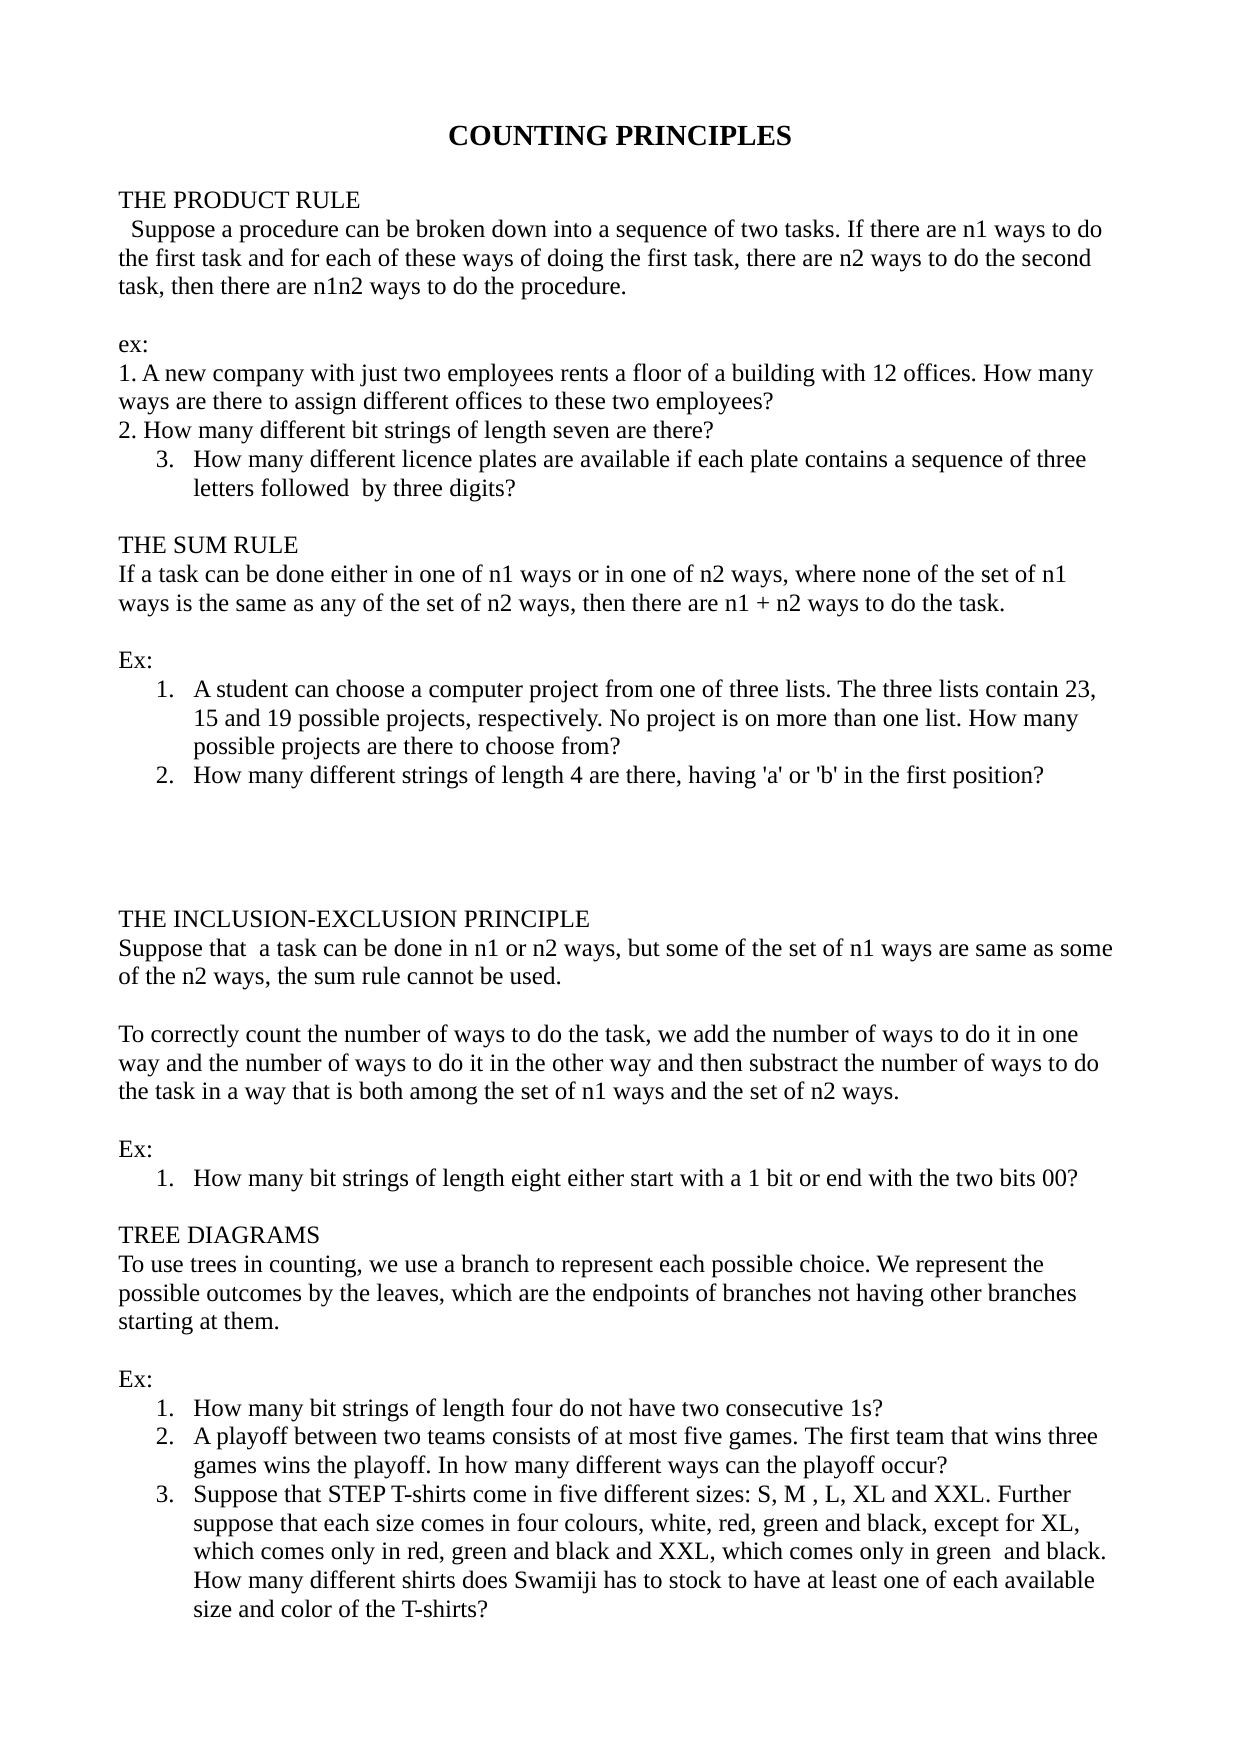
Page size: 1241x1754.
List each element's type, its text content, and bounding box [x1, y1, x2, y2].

list How many different strings of length 4 are there, having 'a' or 'b' in the first position? [156, 760, 1122, 789]
list A student can choose a computer project from one of three lists. The three lists contain 23, 15 and 19 possible projects, respectively. No project is on more than one list. How many possible projects are there to choose from? [156, 674, 1122, 760]
text 2. How many different bit strings of length seven are there? [118, 415, 1122, 444]
text THE PRODUCT RULE [118, 185, 1122, 214]
text To use trees in counting, we use a branch to represent each possible choice. We represent the possible outcomes by the leaves, which are the endpoints of branches not having other branches starting at them. [118, 1249, 1122, 1335]
text TREE DIAGRAMS [118, 1220, 1122, 1249]
list How many bit strings of length eight either start with a 1 bit or end with the two bits 00? [156, 1163, 1122, 1191]
text Ex: [118, 1364, 1122, 1393]
text THE SUM RULE [118, 530, 1122, 559]
text Ex: [118, 1134, 1122, 1163]
list Suppose that STEP T-shirts come in five different sizes: S, M , L, XL and XXL. Further suppose that each size comes in four colours, white, red, green and black, except for XL, which comes only in red, green and black and XXL, which comes only in green and black. How many different shirts does Swamiji has to stock to have at least one of each available size and color of the T-shirts? [156, 1479, 1122, 1623]
text THE INCLUSION-EXCLUSION PRINCIPLE [118, 904, 1122, 933]
text Suppose a procedure can be broken down into a sequence of two tasks. If there are n1 ways to do the first task and for each of these ways of doing the first task, there are n2 ways to do the second task, then there are n1n2 ways to do the procedure. [118, 214, 1122, 300]
text ex: [118, 329, 1122, 358]
list How many different licence plates are available if each plate contains a sequence of three letters followed by three digits? [156, 444, 1122, 501]
text To correctly count the number of ways to do the task, we add the number of ways to do it in one way and the number of ways to do it in the other way and then substract the number of ways to do the task in a way that is both among the set of n1 ways and the set of n2 ways. [118, 1019, 1122, 1105]
text If a task can be done either in one of n1 ways or in one of n2 ways, where none of the set of n1 ways is the same as any of the set of n2 ways, then there are n1 + n2 ways to do the task. [118, 559, 1122, 616]
list How many bit strings of length four do not have two consecutive 1s? [156, 1393, 1122, 1421]
text Ex: [118, 645, 1122, 674]
list A playoff between two teams consists of at most five games. The first team that wins three games wins the playoff. In how many different ways can the playoff occur? [156, 1421, 1122, 1479]
text 1. A new company with just two employees rents a floor of a building with 12 offices. How many ways are there to assign different offices to these two employees? [118, 358, 1122, 415]
text Suppose that a task can be done in n1 or n2 ways, but some of the set of n1 ways are same as some of the n2 ways, the sum rule cannot be used. [118, 933, 1122, 990]
text COUNTING PRINCIPLES [118, 118, 1122, 152]
